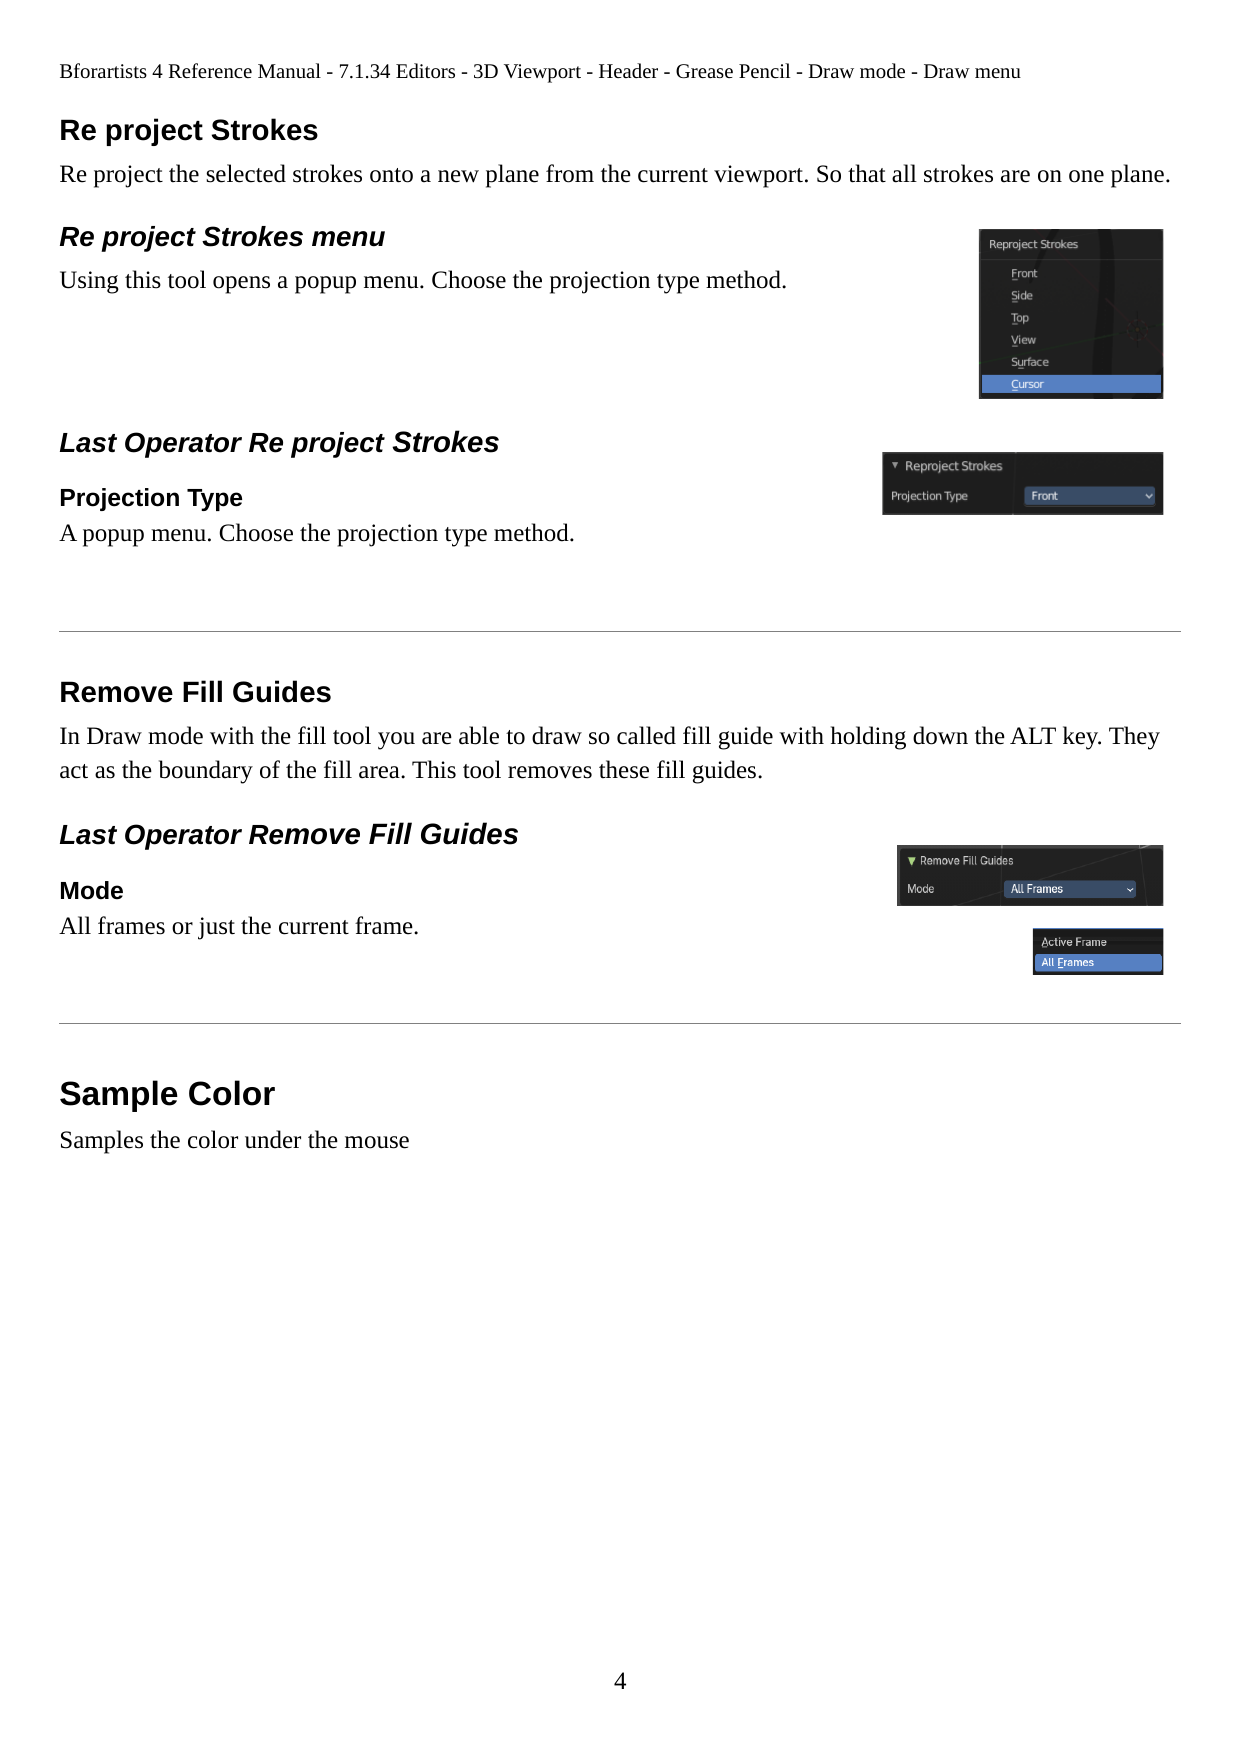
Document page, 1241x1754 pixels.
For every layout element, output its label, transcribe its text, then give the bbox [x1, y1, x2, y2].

text In Draw mode with the fill tool you are able to draw so called fill guide with holding down the ALT key. They act as the boundary of the fill area. This tool removes these fill guides. [59, 721, 1181, 784]
subtitle Last Operator Remove Fill Guides [59, 817, 1181, 851]
text Samples the color under the mouse [59, 1125, 1181, 1154]
subtitle Mode [59, 876, 897, 904]
subtitle Re project Strokes [59, 113, 1181, 146]
subtitle [1164, 876, 1181, 904]
subtitle Re project Strokes menu [59, 220, 1181, 252]
text Re project the selected strokes onto a new plane from the current viewport. So that all strokes are on one plane. [59, 159, 1181, 188]
picture [1032, 928, 1164, 975]
subtitle Projection Type [59, 483, 882, 512]
picture [882, 452, 1164, 515]
text A popup menu. Choose the projection type method. [59, 518, 1181, 547]
text Using this tool opens a popup menu. Choose the projection type method. [59, 265, 978, 293]
subtitle [1164, 483, 1181, 512]
subtitle Last Operator Re project Strokes [59, 424, 1181, 458]
subtitle Sample Color [59, 1074, 1181, 1112]
picture [897, 845, 1164, 906]
text All frames or just the current frame. [59, 911, 1181, 939]
picture [978, 229, 1164, 399]
subtitle Remove Fill Guides [59, 675, 1181, 709]
